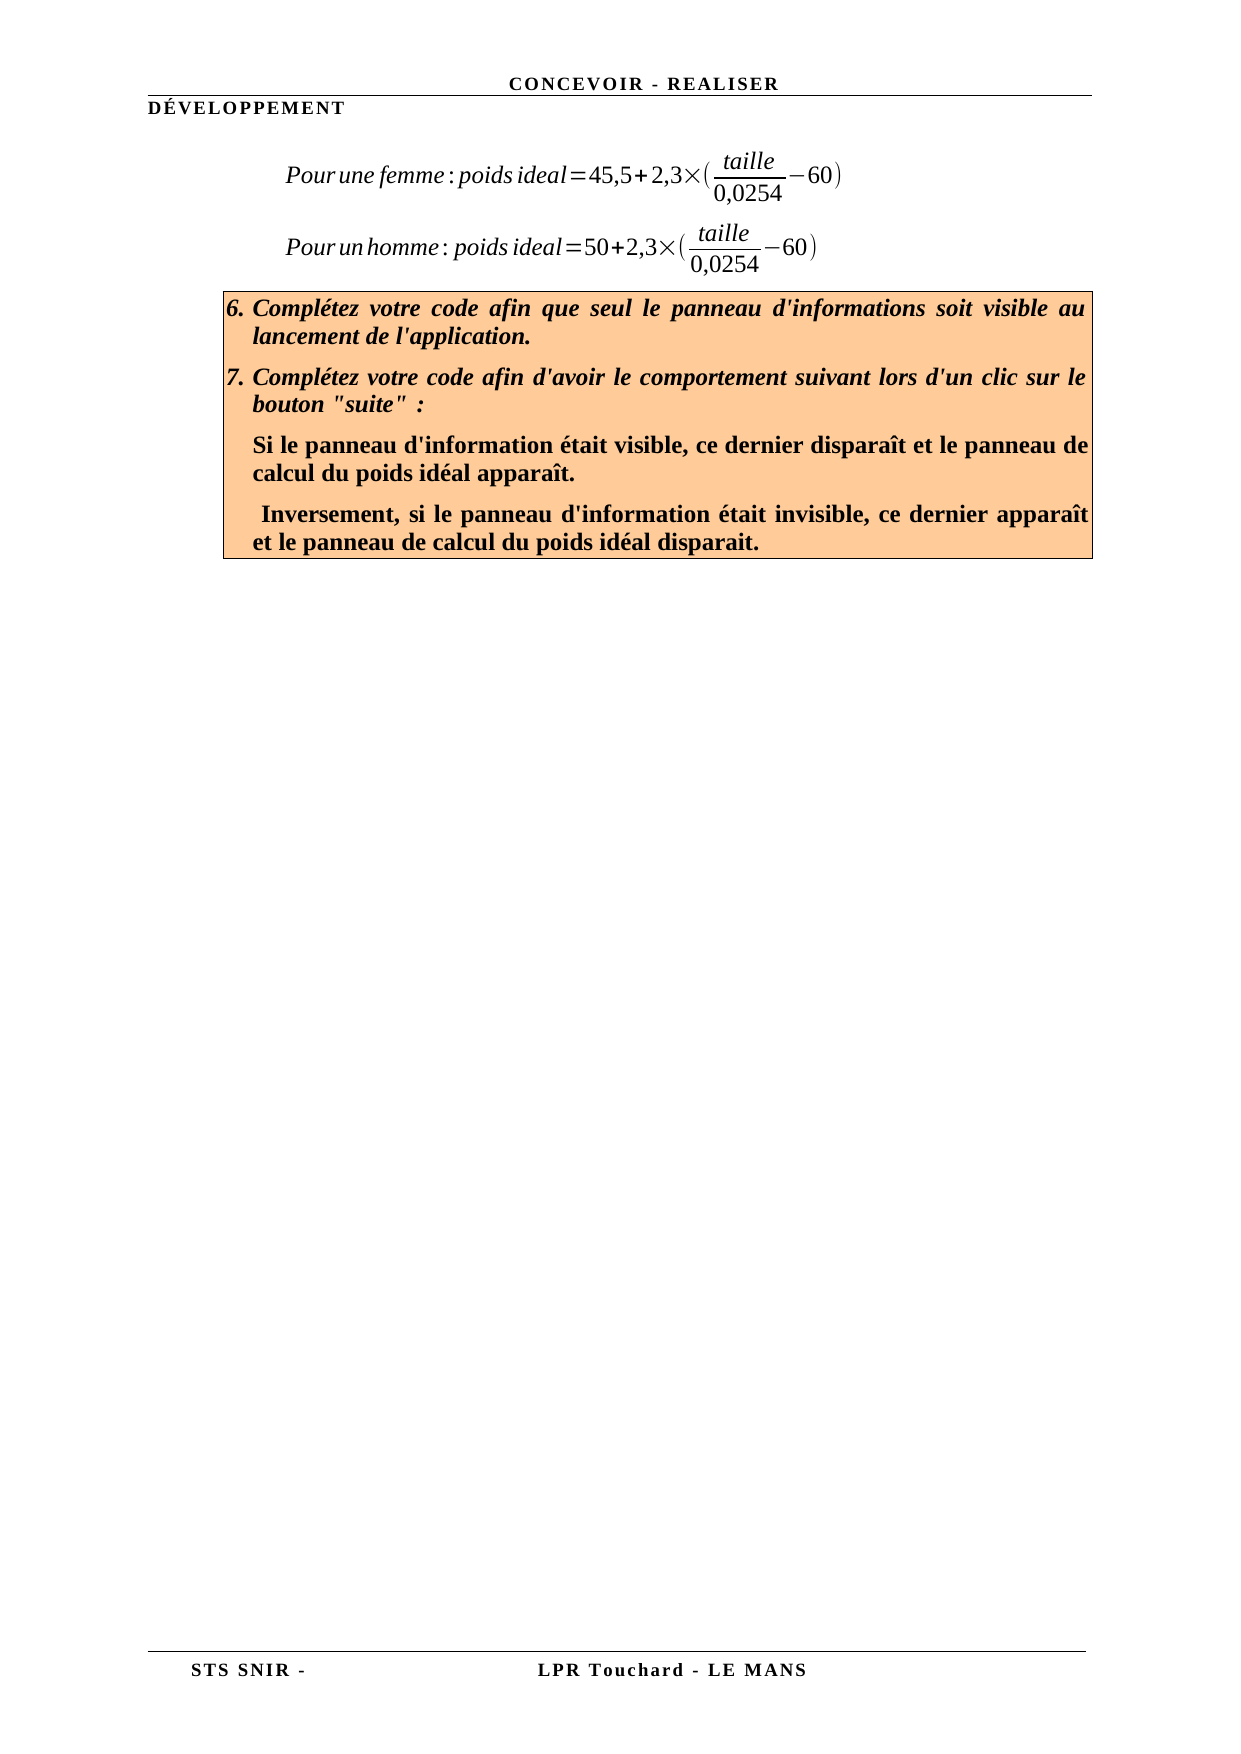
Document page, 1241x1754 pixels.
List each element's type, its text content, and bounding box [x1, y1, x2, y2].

list Complétez votre code afin d'avoir le comportement suivant lors d'un clic sur le bouton "suite" : [224, 359, 1092, 418]
list Inversement, si le panneau d'information était invisible, ce dernier apparaît et le panneau de calcul du poids idéal disparait. [224, 496, 1092, 558]
list Complétez votre code afin que seul le panneau d'informations soit visible au lancement de l'application. [224, 292, 1092, 350]
list Si le panneau d'information était visible, ce dernier disparaît et le panneau de calcul du poids idéal apparaît. [224, 428, 1092, 487]
